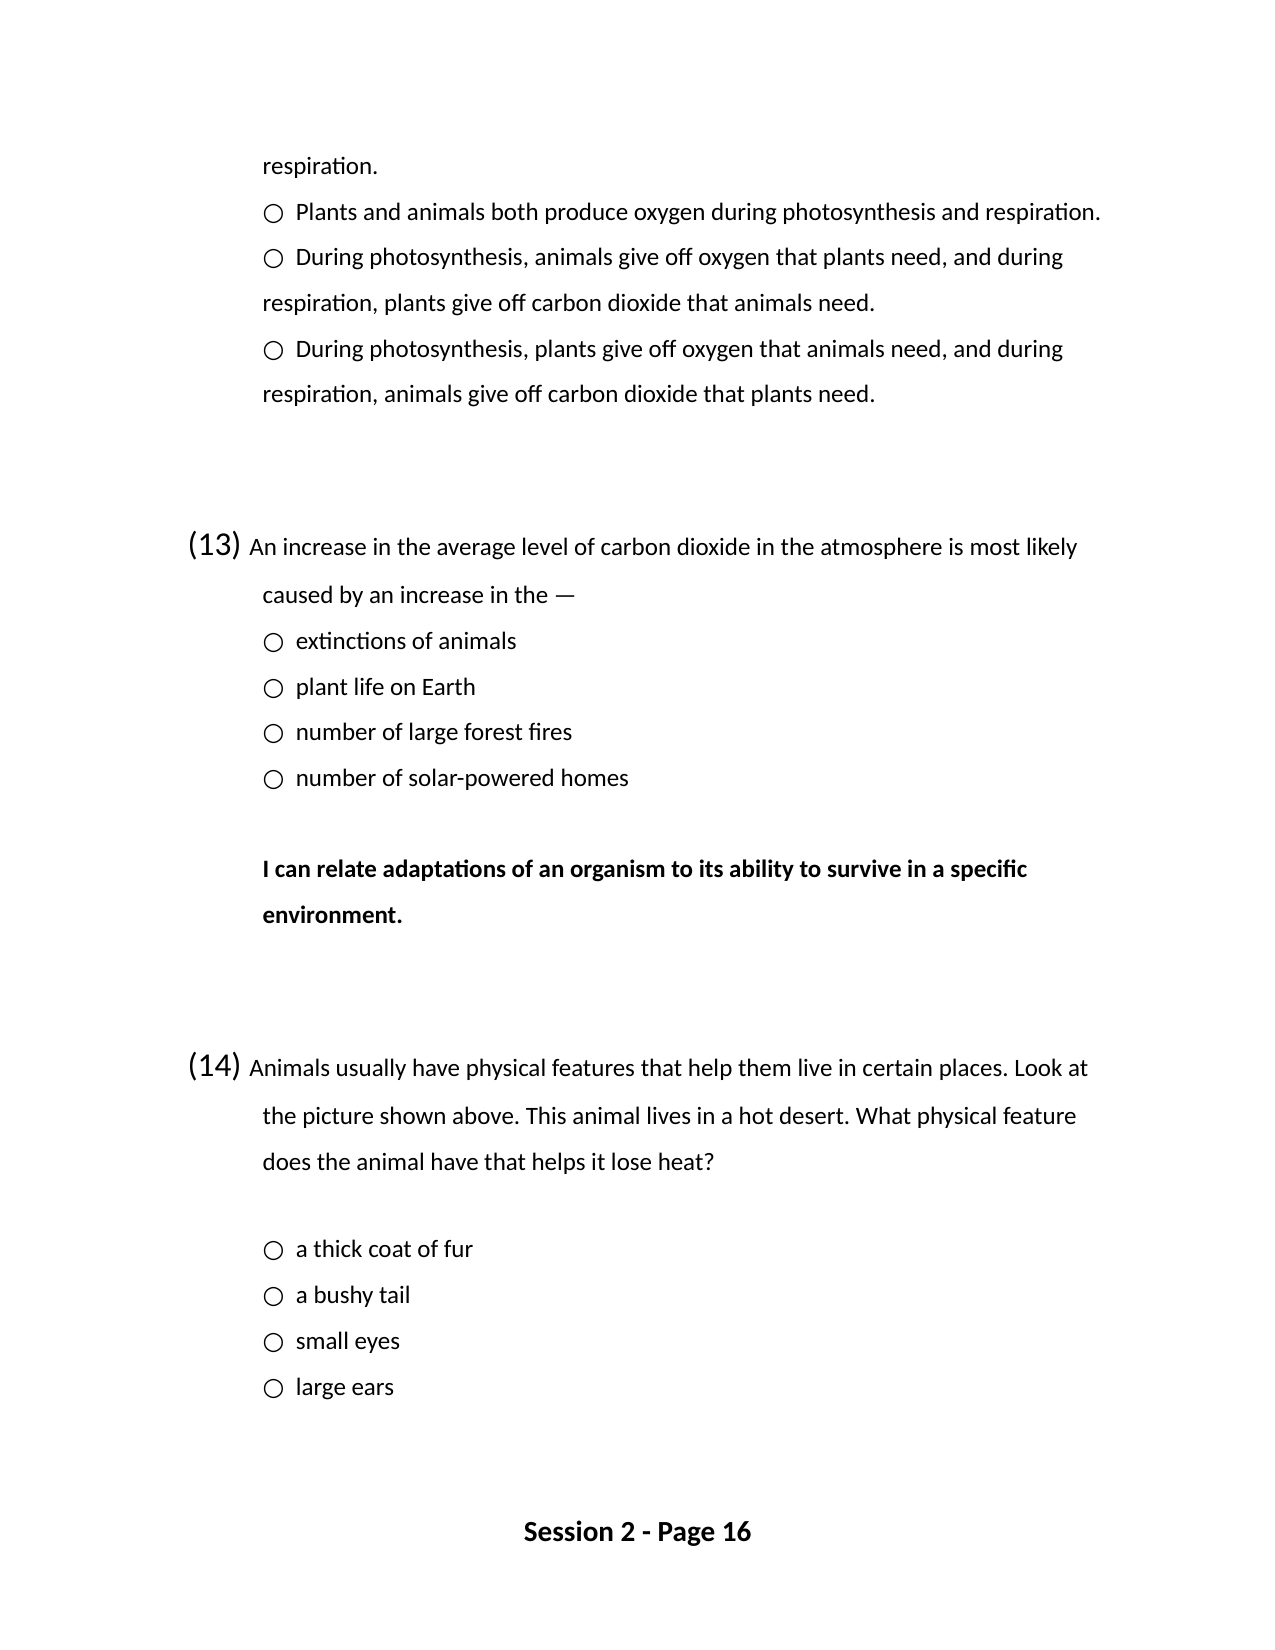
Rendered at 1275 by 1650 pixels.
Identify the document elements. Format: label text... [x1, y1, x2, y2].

list respiration. ○ Plants and animals both produce oxygen during photosynthesis and respiration. ○ During photosynthesis, animals give off oxygen that plants need, and during respiration, plants give off carbon dioxide that animals need. ○ During photosynthesis, plants give off oxygen that animals need, and during respiration, animals give off carbon dioxide that plants need. [187, 150, 1125, 497]
list Animals usually have physical features that help them live in certain places. Look at the picture shown above. This animal lives in a hot desert. What physical feature does the animal have that helps it lose heat? ○ a thick coat of fur ○ a bushy tail ○ small eyes ○ large ears [187, 1044, 1125, 1401]
list An increase in the average level of carbon dioxide in the atmosphere is most likely caused by an increase in the — ○ extinctions of animals ○ plant life on Earth ○ number of large forest fires ○ number of solar-powered homes I can relate adaptations of an organism to its ability to survive in a specific environment. [187, 523, 1125, 1018]
